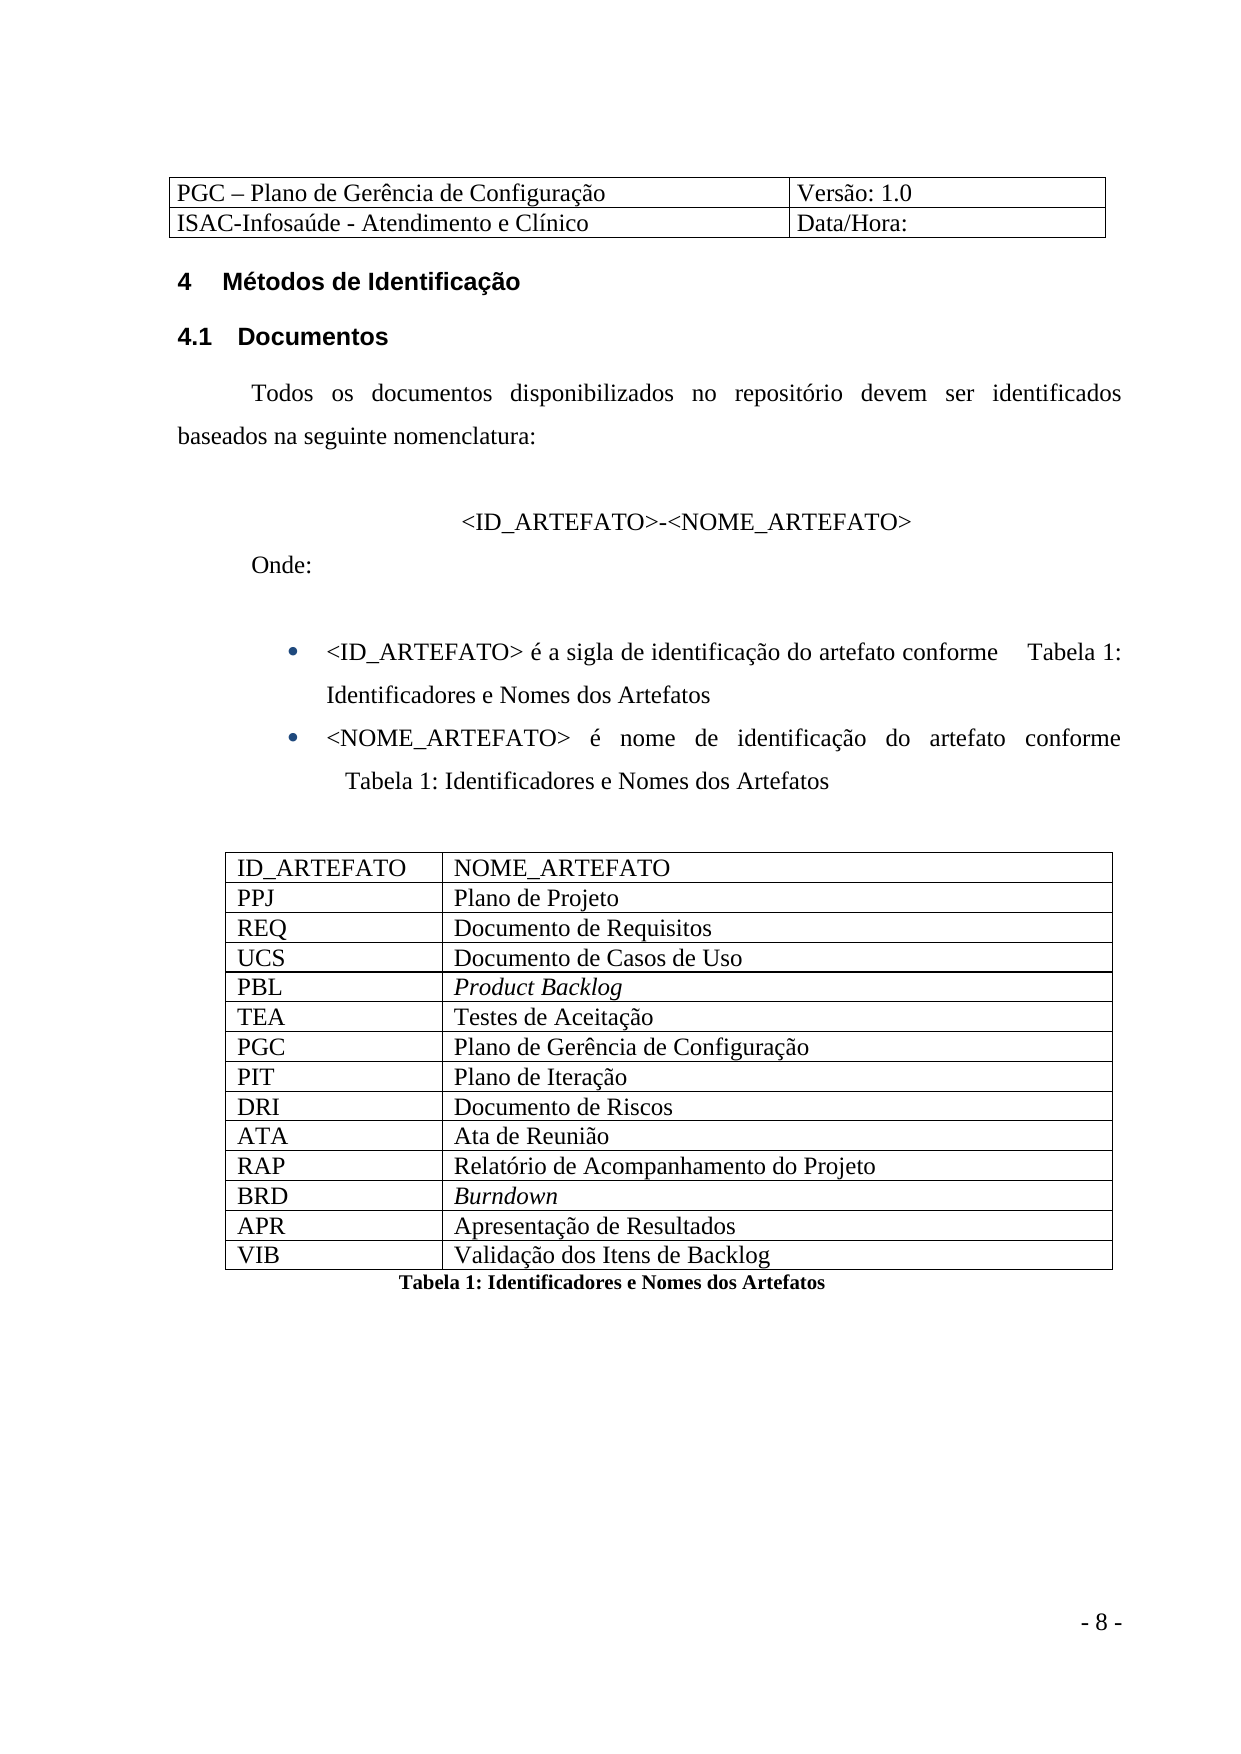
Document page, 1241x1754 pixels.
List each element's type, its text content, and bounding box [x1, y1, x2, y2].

table_cell Apresentação de Resultados [443, 1211, 1112, 1239]
subtitle Documentos [177, 322, 1122, 351]
table_cell Plano de Projeto [443, 883, 1112, 912]
table_cell DRI [226, 1092, 442, 1120]
table_cell Testes de Aceitação [443, 1002, 1112, 1031]
text Todos os documentos disponibilizados no repositório devem ser identificados baseados na seguinte nomenclatura: [177, 378, 1122, 450]
table_cell VIB [226, 1241, 442, 1269]
table_cell UCS [226, 943, 442, 971]
table_cell TEA [226, 1002, 442, 1031]
table_cell RAP [226, 1151, 442, 1180]
table_cell APR [226, 1211, 442, 1239]
text Onde: [177, 550, 1122, 579]
table_cell Burndown [443, 1181, 1112, 1210]
list <NOME_ARTEFATO> é nome de identificação do artefato conforme Tabela 1: Identificadores e Nomes dos Artefatos [288, 723, 1122, 795]
table_header ID_ARTEFATO [226, 853, 442, 882]
table_cell Ata de Reunião [443, 1121, 1112, 1150]
table_cell Plano de Iteração [443, 1062, 1112, 1091]
list <ID_ARTEFATO> é a sigla de identificação do artefato conforme Tabela 1: Identificadores e Nomes dos Artefatos [288, 637, 1122, 708]
table_cell ATA [226, 1121, 442, 1150]
table_cell PIT [226, 1062, 442, 1091]
table_cell PBL [226, 973, 442, 1001]
table_cell Documento de Requisitos [443, 913, 1112, 942]
table_cell Product Backlog [443, 973, 1112, 1001]
table_cell Relatório de Acompanhamento do Projeto [443, 1151, 1112, 1180]
table_cell REQ [226, 913, 442, 942]
table_cell Validação dos Itens de Backlog [443, 1241, 1112, 1269]
subtitle Métodos de Identificação [177, 267, 1122, 295]
text <ID_ARTEFATO>-<NOME_ARTEFATO> [177, 507, 1122, 536]
table_cell PPJ [226, 883, 442, 912]
table_cell Documento de Casos de Uso [443, 943, 1112, 971]
text Tabela 1: Identificadores e Nomes dos Artefatos [177, 1270, 1122, 1294]
table_cell Documento de Riscos [443, 1092, 1112, 1120]
table_header NOME_ARTEFATO [443, 853, 1112, 882]
table_cell PGC [226, 1032, 442, 1061]
table_cell Plano de Gerência de Configuração [443, 1032, 1112, 1061]
table_cell BRD [226, 1181, 442, 1210]
